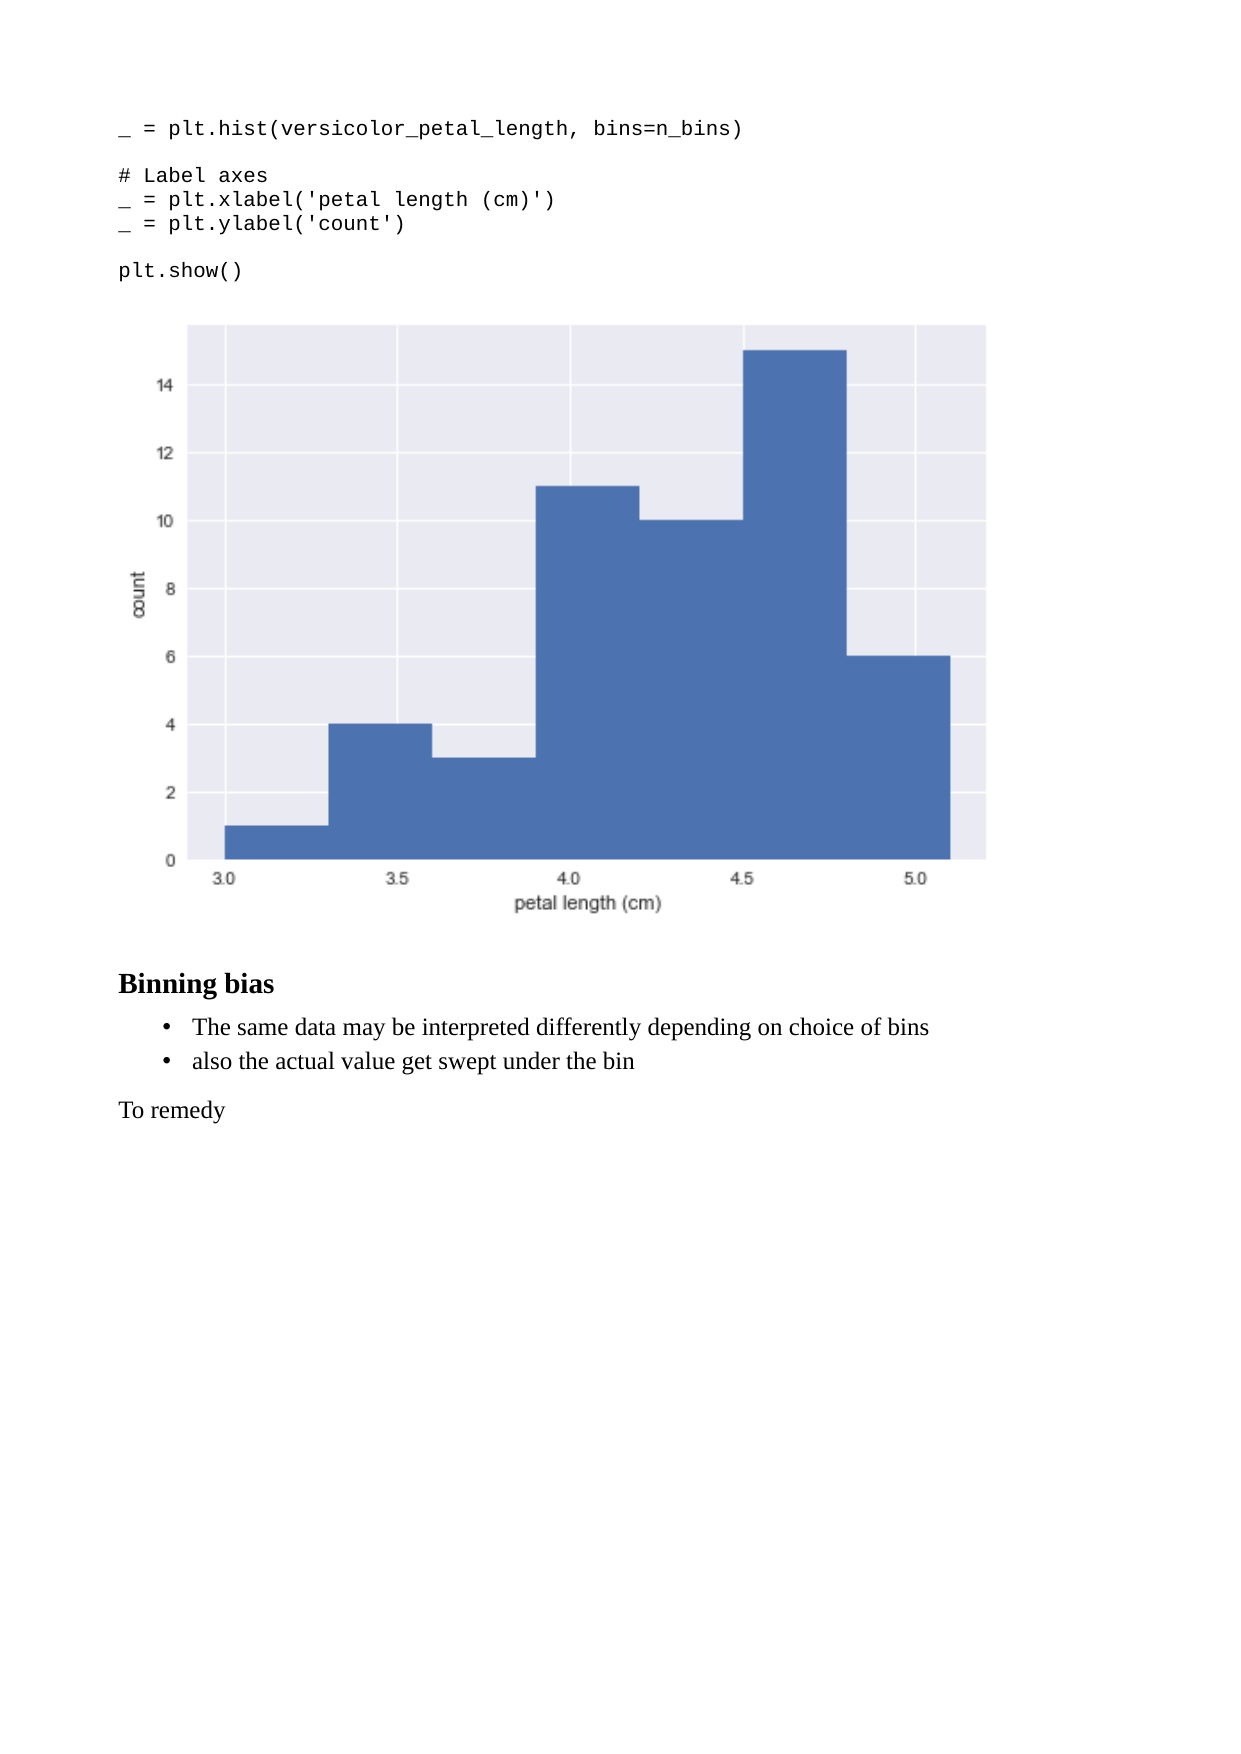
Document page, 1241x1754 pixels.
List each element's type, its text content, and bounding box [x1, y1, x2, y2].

text _ = plt.xlabel('petal length (cm)') [118, 189, 1122, 213]
list The same data may be interpreted differently depending on choice of bins [162, 1012, 1122, 1041]
text _ = plt.hist(versicolor_petal_length, bins=n_bins) [118, 118, 1122, 142]
list also the actual value get swept under the bin [162, 1046, 1122, 1075]
picture [118, 313, 999, 926]
subtitle Binning bias [118, 966, 1122, 999]
text plt.show() [118, 260, 1122, 284]
text _ = plt.ylabel('count') [118, 213, 1122, 236]
text To remedy [118, 1096, 1122, 1124]
text # Label axes [118, 165, 1122, 189]
